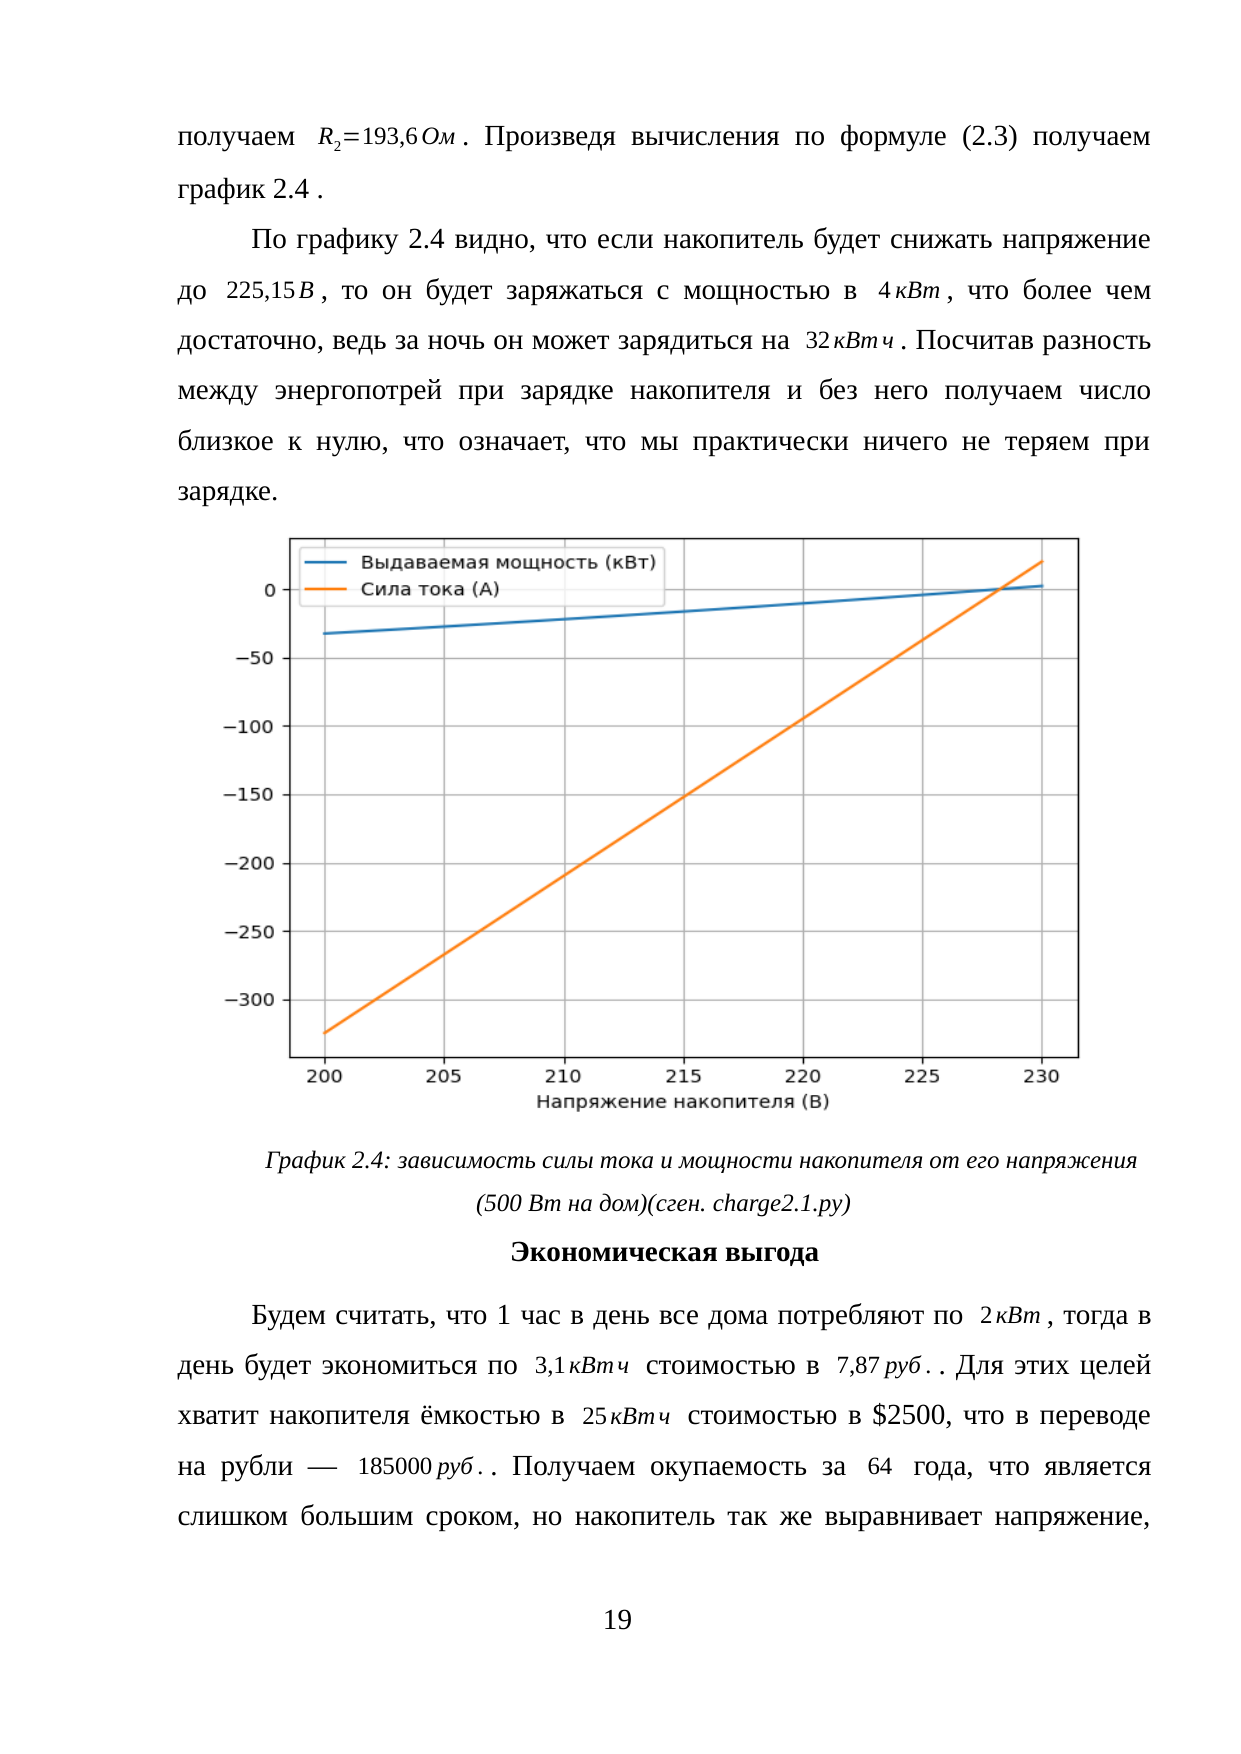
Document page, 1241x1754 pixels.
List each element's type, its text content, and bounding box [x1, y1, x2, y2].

text По графику 2.4 видно, что если накопитель будет снижать напряжение до , то он будет заряжаться с мощностью в , что более чем достаточно, ведь за ночь он может зарядиться на . Посчитав разность между энергопотрей при зарядке накопителя и без него получаем число близкое к нулю, что означает, что мы практически ничего не теряем при зарядке. [177, 222, 1152, 507]
text Будем считать, что 1 час в день все дома потребляют по , тогда в день будет экономиться по стоимостью в . Для этих целей хватит накопителя ёмкостью в стоимостью в $2500, что в переводе на рубли — . Получаем окупаемость за года, что является слишком большим сроком, но накопитель так же выравнивает напряжение, что ликвидирует потенциальные убытки, что в некоторых случаях может обеспечить окупаемость. [177, 1297, 1152, 1532]
text График 2.4: зависимость силы тока и мощности накопителя от его напряжения (500 Вт на дом)(сген. charge2.1.py) [172, 532, 1157, 1217]
subtitle Экономическая выгода [177, 1217, 1152, 1268]
subtitle [1098, 519, 1157, 532]
text Для функционирования накопителя его так же необходимо заряжать, а при зарядке он выступает в качестве потребителя. Лучше всего его заряжать ночью для минимизации энергопотери, так как в это время потребление минимально, а потери растут в квадратичной зависимости, то есть быстрее, чем потребление. Согласно моим измерениям потребление ночью опускается ниже на протяжении более 8 часов, тогда рассчитав сопротивление получаем . Произведя вычисления по формуле (2.3) получаем график 2.4 . [177, 118, 1152, 205]
picture [201, 519, 1098, 1131]
